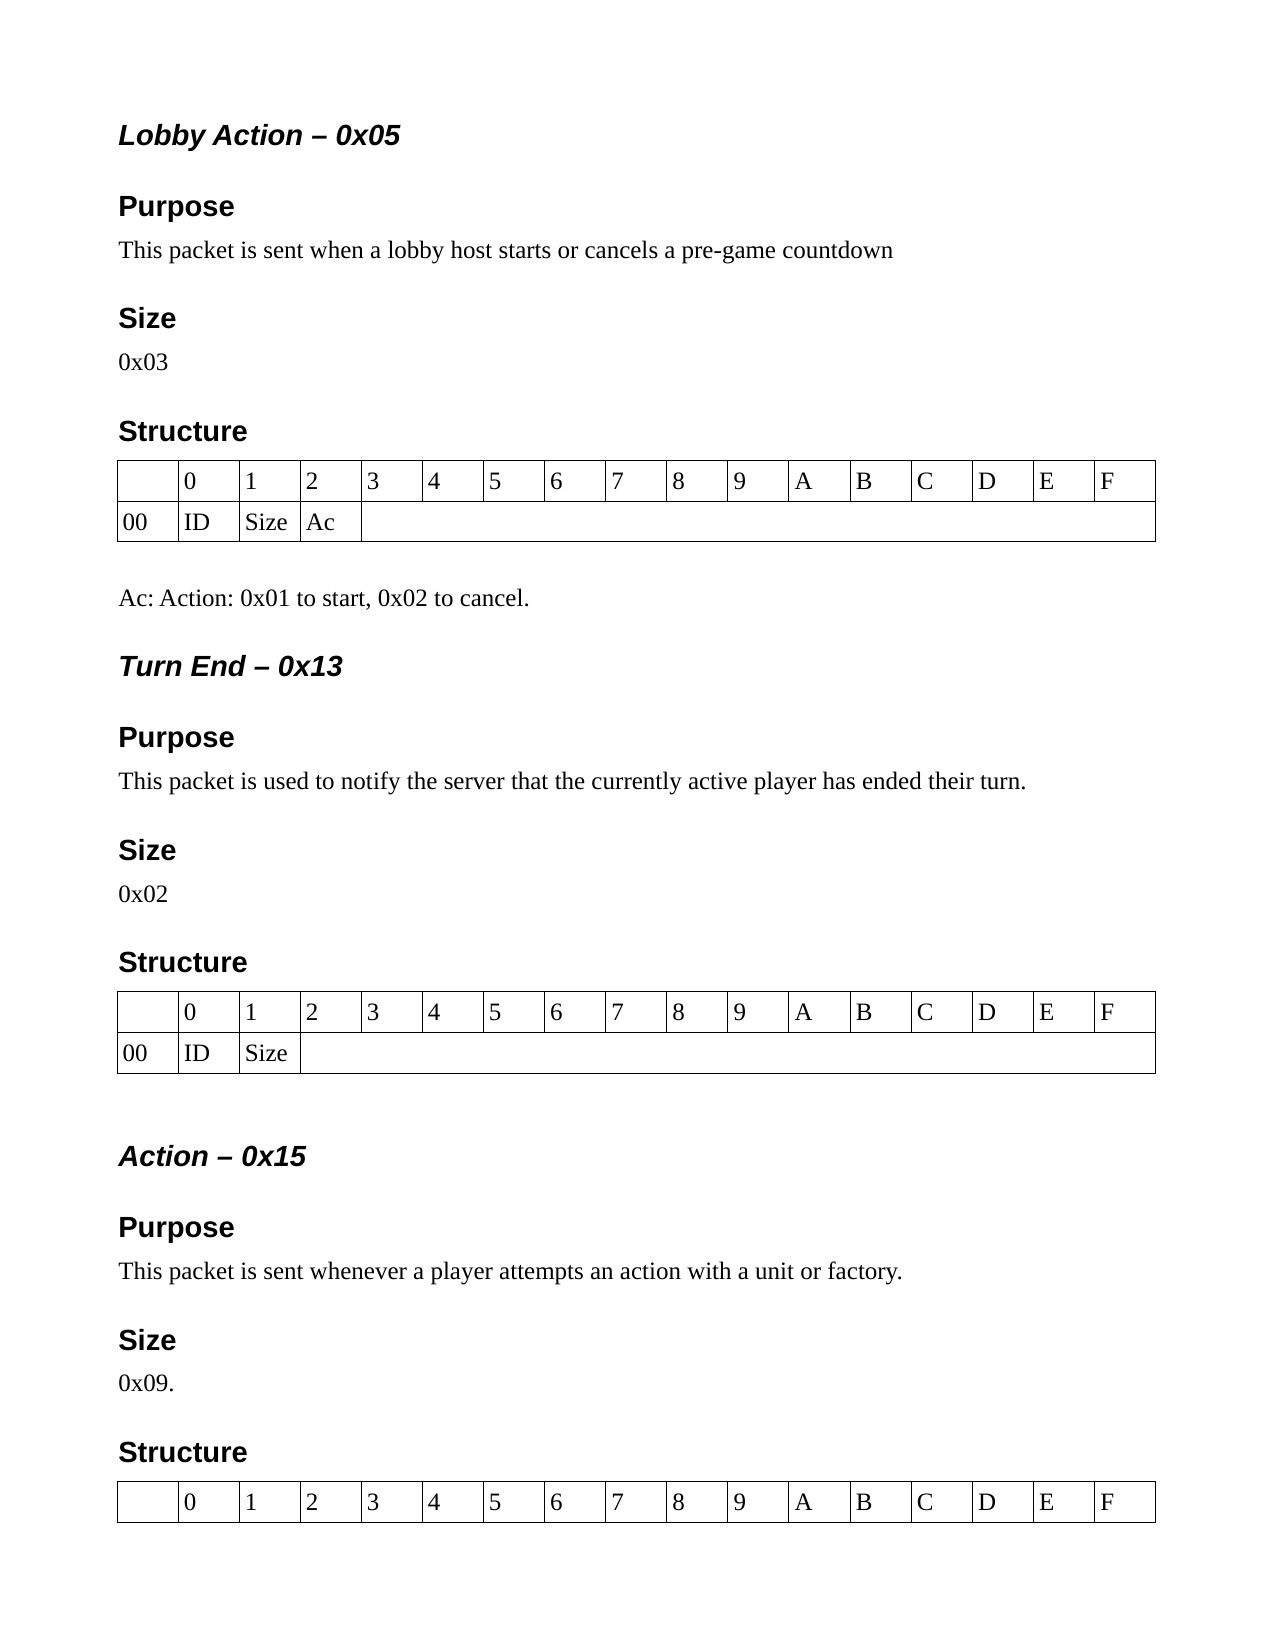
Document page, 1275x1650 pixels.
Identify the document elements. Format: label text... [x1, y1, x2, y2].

table_header C [912, 992, 972, 1032]
table_header 1 [240, 461, 300, 501]
table_header C [912, 1482, 972, 1522]
table_header F [1095, 1482, 1155, 1522]
text Ac: Action: 0x01 to start, 0x02 to cancel. [118, 583, 1157, 612]
table_header 3 [362, 1482, 422, 1522]
subtitle Size [118, 833, 1157, 866]
table_header 6 [545, 1482, 605, 1522]
table_header 0 [179, 1482, 239, 1522]
table_header 5 [484, 1482, 544, 1522]
subtitle Structure [118, 414, 1157, 447]
table_header 6 [545, 992, 605, 1032]
table_header E [1034, 461, 1094, 501]
table_header D [973, 992, 1033, 1032]
table_cell 00 [118, 1033, 178, 1072]
table_header A [789, 1482, 850, 1522]
text 0x02 [118, 879, 1157, 907]
table_header F [1095, 992, 1155, 1032]
table_header B [851, 992, 911, 1032]
text This packet is sent whenever a player attempts an action with a unit or factory. [118, 1256, 1157, 1285]
table_header D [973, 461, 1033, 501]
table_header C [912, 461, 972, 501]
table_header B [851, 1482, 911, 1522]
text This packet is sent when a lobby host starts or cancels a pre-game countdown [118, 235, 1157, 264]
table_header 9 [728, 1482, 788, 1522]
table_header 4 [423, 992, 483, 1032]
table_header 2 [301, 461, 361, 501]
subtitle Action – 0x15 [118, 1139, 1157, 1173]
table_cell Size [240, 1033, 300, 1072]
subtitle Size [118, 301, 1157, 335]
subtitle Size [118, 1322, 1157, 1356]
subtitle Purpose [118, 720, 1157, 754]
table_header E [1034, 1482, 1094, 1522]
table_header [118, 992, 178, 1032]
table_header A [789, 461, 850, 501]
text This packet is used to notify the server that the currently active player has ended their turn. [118, 766, 1157, 795]
table_header 6 [545, 461, 605, 501]
table_cell ID [179, 1033, 239, 1072]
table_header B [851, 461, 911, 501]
text 0x09. [118, 1368, 1157, 1397]
table_header 7 [606, 1482, 666, 1522]
table_header 4 [423, 1482, 483, 1522]
table_header 8 [667, 992, 727, 1032]
subtitle Purpose [118, 1210, 1157, 1244]
table_cell ID [179, 502, 239, 541]
subtitle Lobby Action – 0x05 [118, 118, 1157, 152]
text 0x03 [118, 347, 1157, 376]
table_header 2 [301, 992, 361, 1032]
table_header 0 [179, 461, 239, 501]
table_header 4 [423, 461, 483, 501]
table_header 3 [362, 992, 422, 1032]
table_header 1 [240, 992, 300, 1032]
table_header F [1095, 461, 1155, 501]
table_header 7 [606, 461, 666, 501]
table_header 1 [240, 1482, 300, 1522]
table_cell [301, 1033, 1155, 1072]
table_header D [973, 1482, 1033, 1522]
table_cell Ac [301, 502, 361, 541]
subtitle Purpose [118, 189, 1157, 223]
table_header 2 [301, 1482, 361, 1522]
table_header [118, 1482, 178, 1522]
table_cell 00 [118, 502, 178, 541]
table_header E [1034, 992, 1094, 1032]
table_header A [789, 992, 850, 1032]
subtitle Structure [118, 1435, 1157, 1468]
table_header 5 [484, 461, 544, 501]
table_header 8 [667, 1482, 727, 1522]
table_header 9 [728, 461, 788, 501]
table_cell [362, 502, 1155, 541]
table_cell Size [240, 502, 300, 541]
table_header 3 [362, 461, 422, 501]
table_header 7 [606, 992, 666, 1032]
table_header [118, 461, 178, 501]
table_header 8 [667, 461, 727, 501]
subtitle Structure [118, 945, 1157, 978]
subtitle Turn End – 0x13 [118, 649, 1157, 683]
table_header 9 [728, 992, 788, 1032]
table_header 0 [179, 992, 239, 1032]
table_header 5 [484, 992, 544, 1032]
